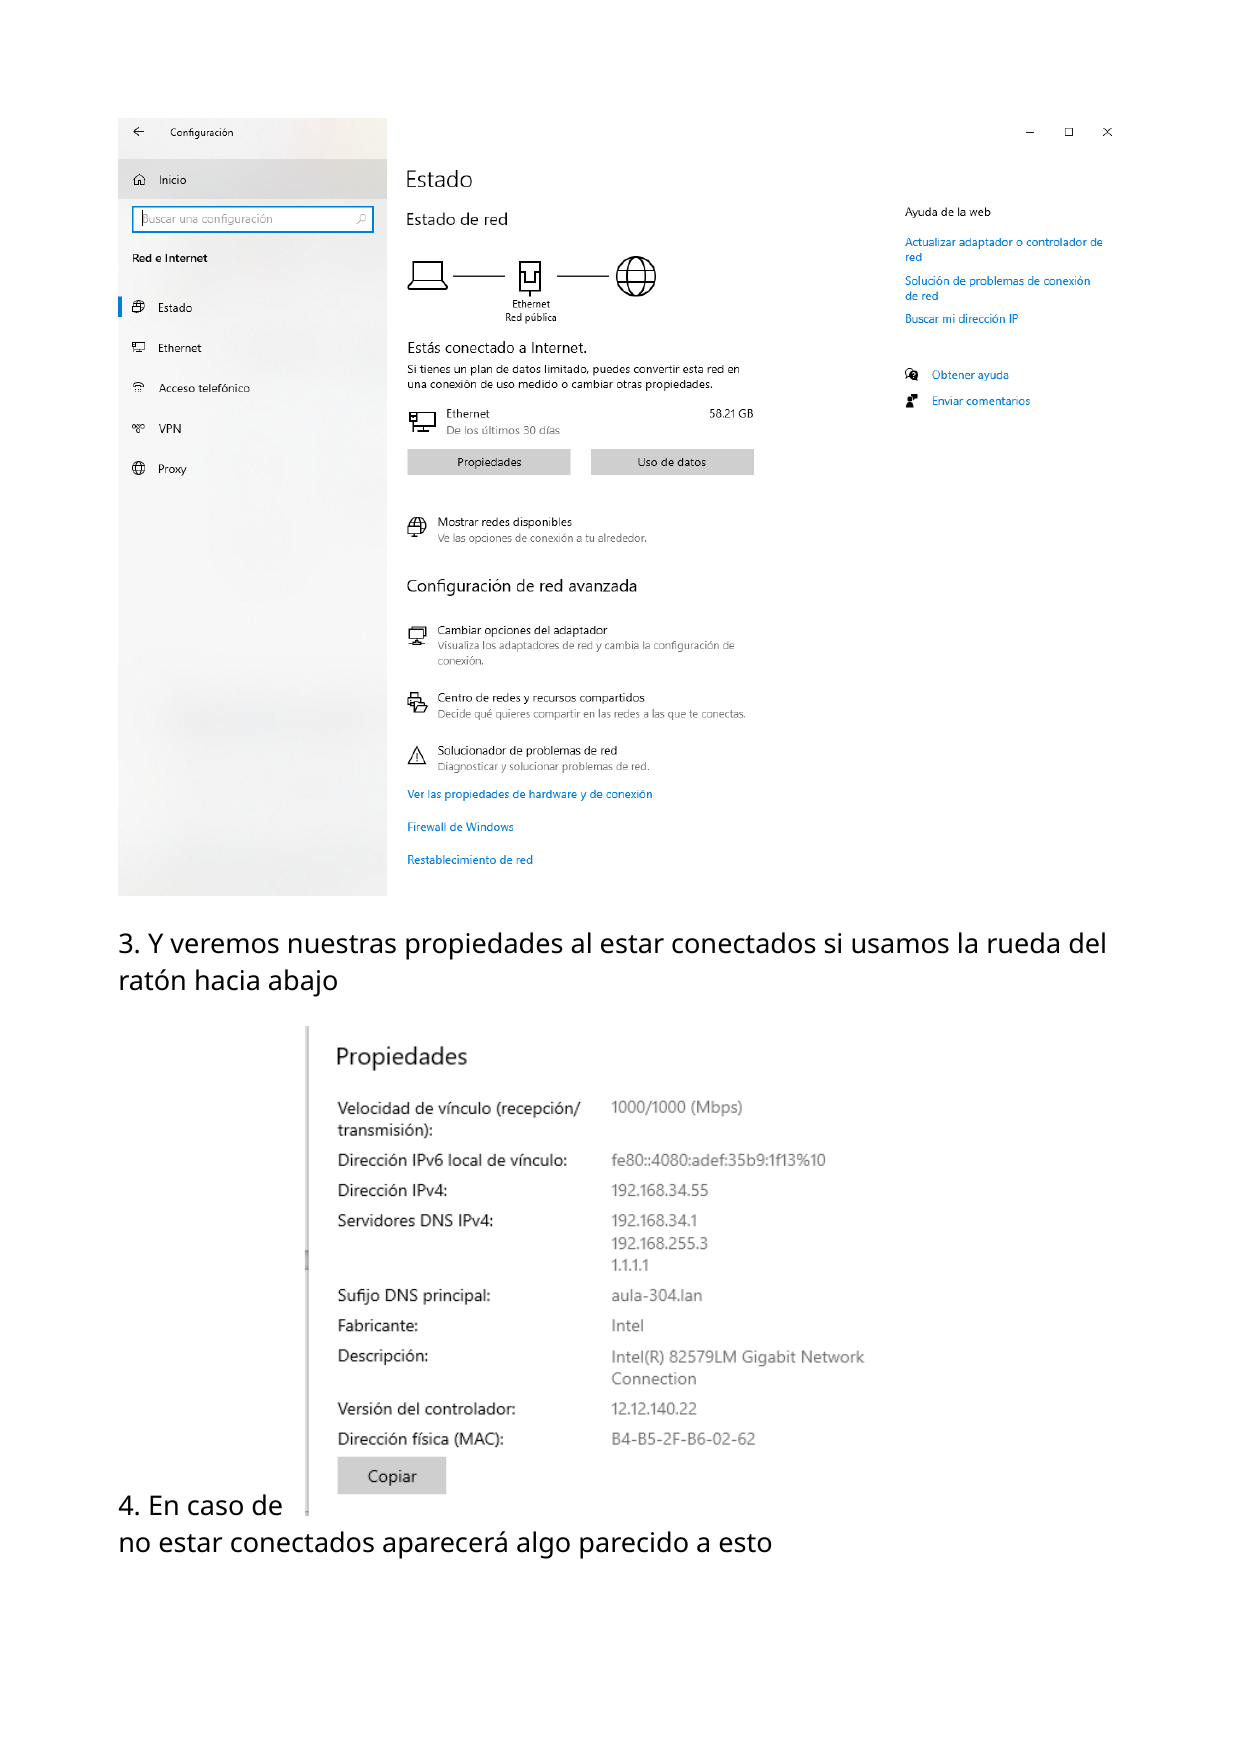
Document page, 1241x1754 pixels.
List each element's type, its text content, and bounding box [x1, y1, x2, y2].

picture [304, 1026, 936, 1516]
picture [118, 118, 1123, 896]
text 3. Y veremos nuestras propiedades al estar conectados si usamos la rueda del ratón hacia abajo [118, 924, 1122, 998]
text 4. En caso de no estar conectados aparecerá algo parecido a esto [118, 1487, 1122, 1560]
